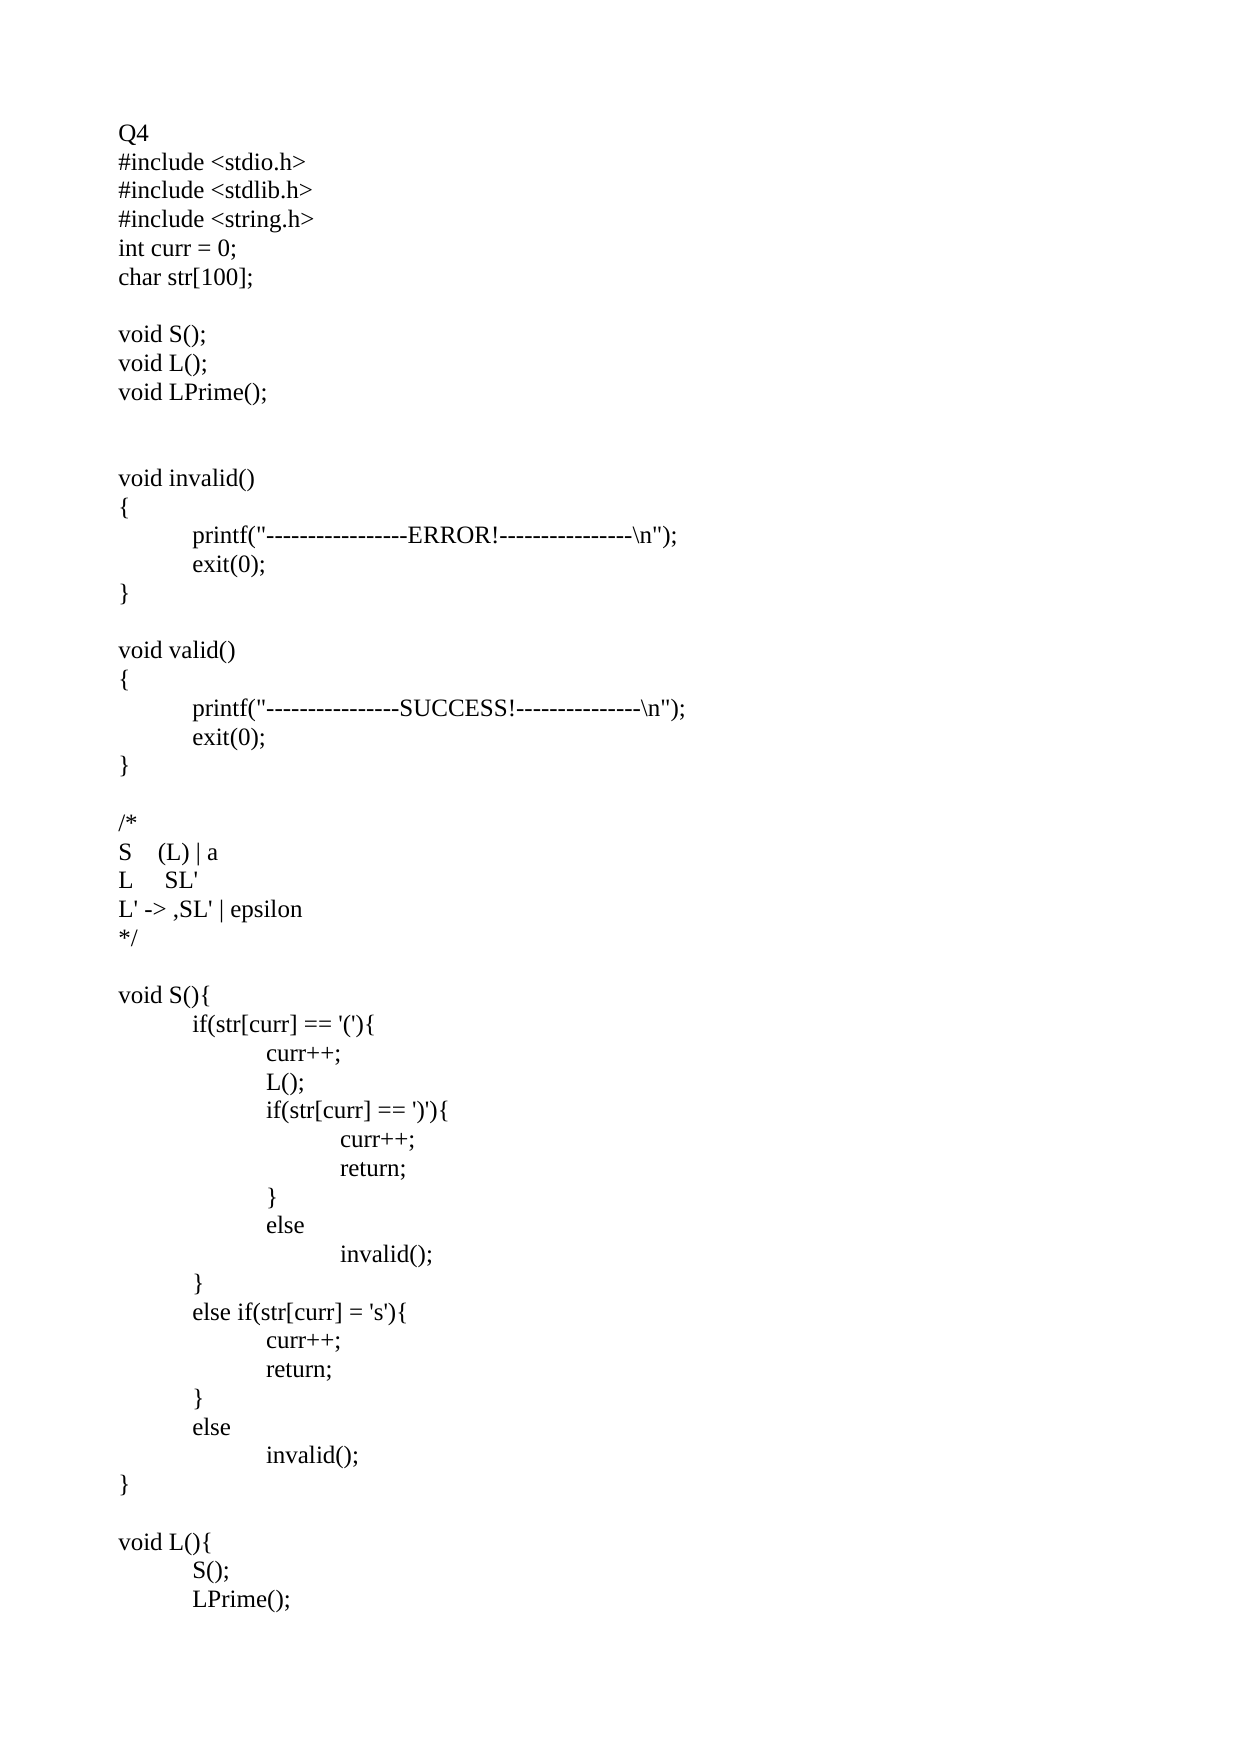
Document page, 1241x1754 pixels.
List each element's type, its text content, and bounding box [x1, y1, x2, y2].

text else if(str[curr] = 's'){ [118, 1297, 1122, 1326]
text exit(0); [118, 549, 1122, 578]
text #include <stdlib.h> [118, 176, 1122, 204]
text void valid() [118, 636, 1122, 664]
text printf("-----------------ERROR!----------------\n"); [118, 521, 1122, 549]
text else [118, 1211, 1122, 1239]
text curr++; [118, 1038, 1122, 1067]
text char str[100]; [118, 262, 1122, 291]
text exit(0); [118, 722, 1122, 751]
text { [118, 492, 1122, 521]
text L(); [118, 1067, 1122, 1096]
text */ [118, 923, 1122, 952]
text invalid(); [118, 1239, 1122, 1268]
text /* [118, 808, 1122, 837]
text void L(); [118, 348, 1122, 377]
text } [118, 1268, 1122, 1297]
text S(); [118, 1556, 1122, 1584]
text S (L) | a [118, 837, 1122, 866]
text void L(){ [118, 1527, 1122, 1556]
text } [118, 751, 1122, 779]
text void S(){ [118, 981, 1122, 1009]
text void S(); [118, 319, 1122, 348]
text if(str[curr] == ')'){ [118, 1096, 1122, 1124]
text { [118, 664, 1122, 693]
text void LPrime(); [118, 377, 1122, 406]
text invalid(); [118, 1441, 1122, 1469]
text int curr = 0; [118, 233, 1122, 262]
text printf("----------------SUCCESS!---------------\n"); [118, 693, 1122, 722]
text void invalid() [118, 463, 1122, 492]
text L' -> ,SL' | epsilon [118, 894, 1122, 923]
text curr++; [118, 1124, 1122, 1153]
text return; [118, 1354, 1122, 1383]
text else [118, 1412, 1122, 1441]
text Q4 [118, 118, 1122, 147]
text } [118, 1182, 1122, 1211]
text } [118, 1469, 1122, 1498]
text return; [118, 1153, 1122, 1182]
text curr++; [118, 1326, 1122, 1354]
text } [118, 578, 1122, 607]
text LPrime(); [118, 1584, 1122, 1613]
text L  SL' [118, 866, 1122, 894]
text } [118, 1383, 1122, 1412]
text if(str[curr] == '('){ [118, 1009, 1122, 1038]
text #include <string.h> [118, 204, 1122, 233]
text #include <stdio.h> [118, 147, 1122, 176]
